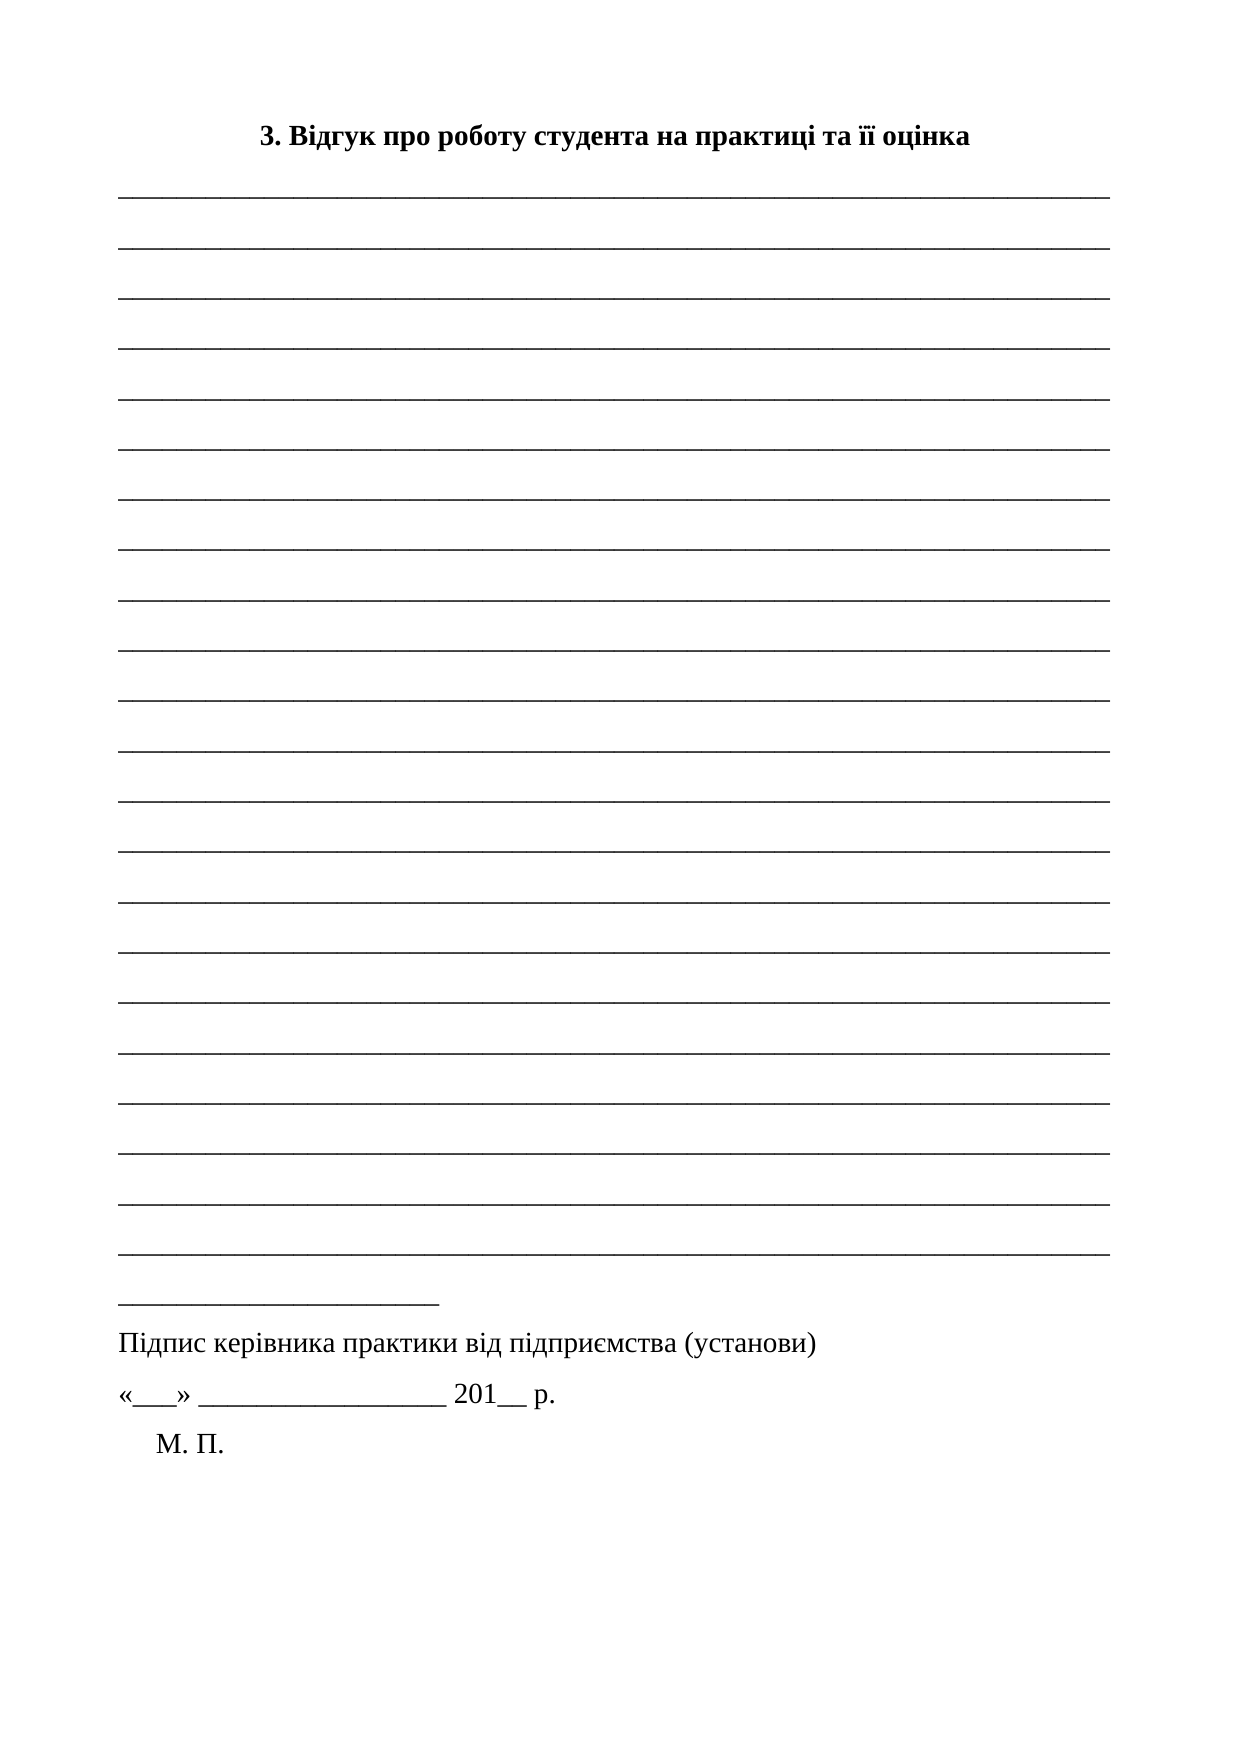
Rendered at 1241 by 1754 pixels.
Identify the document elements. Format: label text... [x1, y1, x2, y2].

text Підпис керівника практики від підприємства (установи) «___» _________________ 201__ р. [118, 1326, 1122, 1409]
text ______________________________________________________________________________________________________________________________________________________________________________________________________________________________________________________________________________________________________________________________________________________________________________________________________________________________________________________________________________________________________________________________________________________________________________________________________________________________________________________________________________________________________________________________________________________________________________________________________________________________________________________________________________________________________________________________________________________________________________________________________________________________________________________________________________________________________________________________________________________________________________________________________________________________________________________________________________________________________________________________________________________________________________________________________________________________________________________________________________________________________________________________________________________________________________ [118, 168, 1122, 1309]
text 3. Відгук про роботу студента на практиці та її оцінка [108, 118, 1122, 152]
text М. П. [156, 1426, 1122, 1460]
